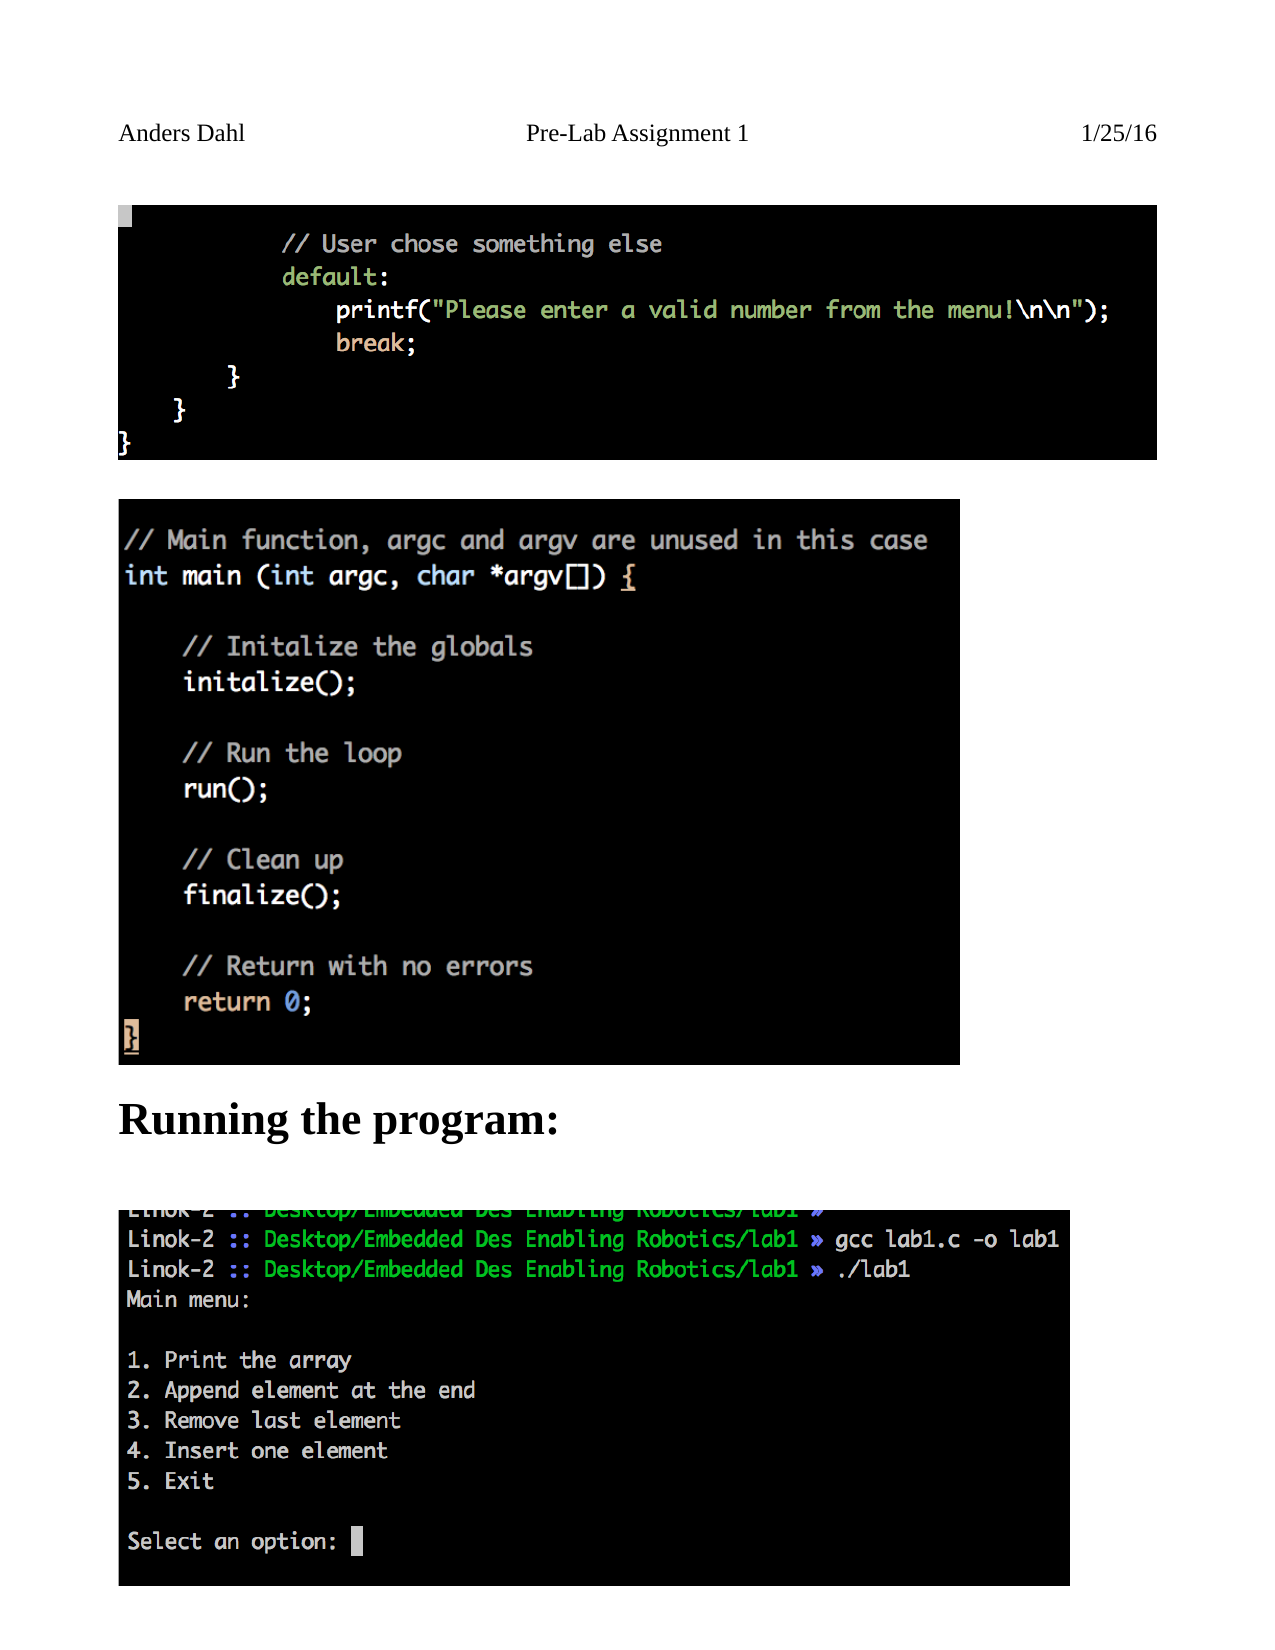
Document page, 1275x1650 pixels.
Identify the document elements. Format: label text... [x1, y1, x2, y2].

picture [118, 499, 960, 1065]
text Running the program: [118, 1092, 1157, 1144]
picture [118, 205, 1157, 460]
picture [118, 1210, 1070, 1586]
